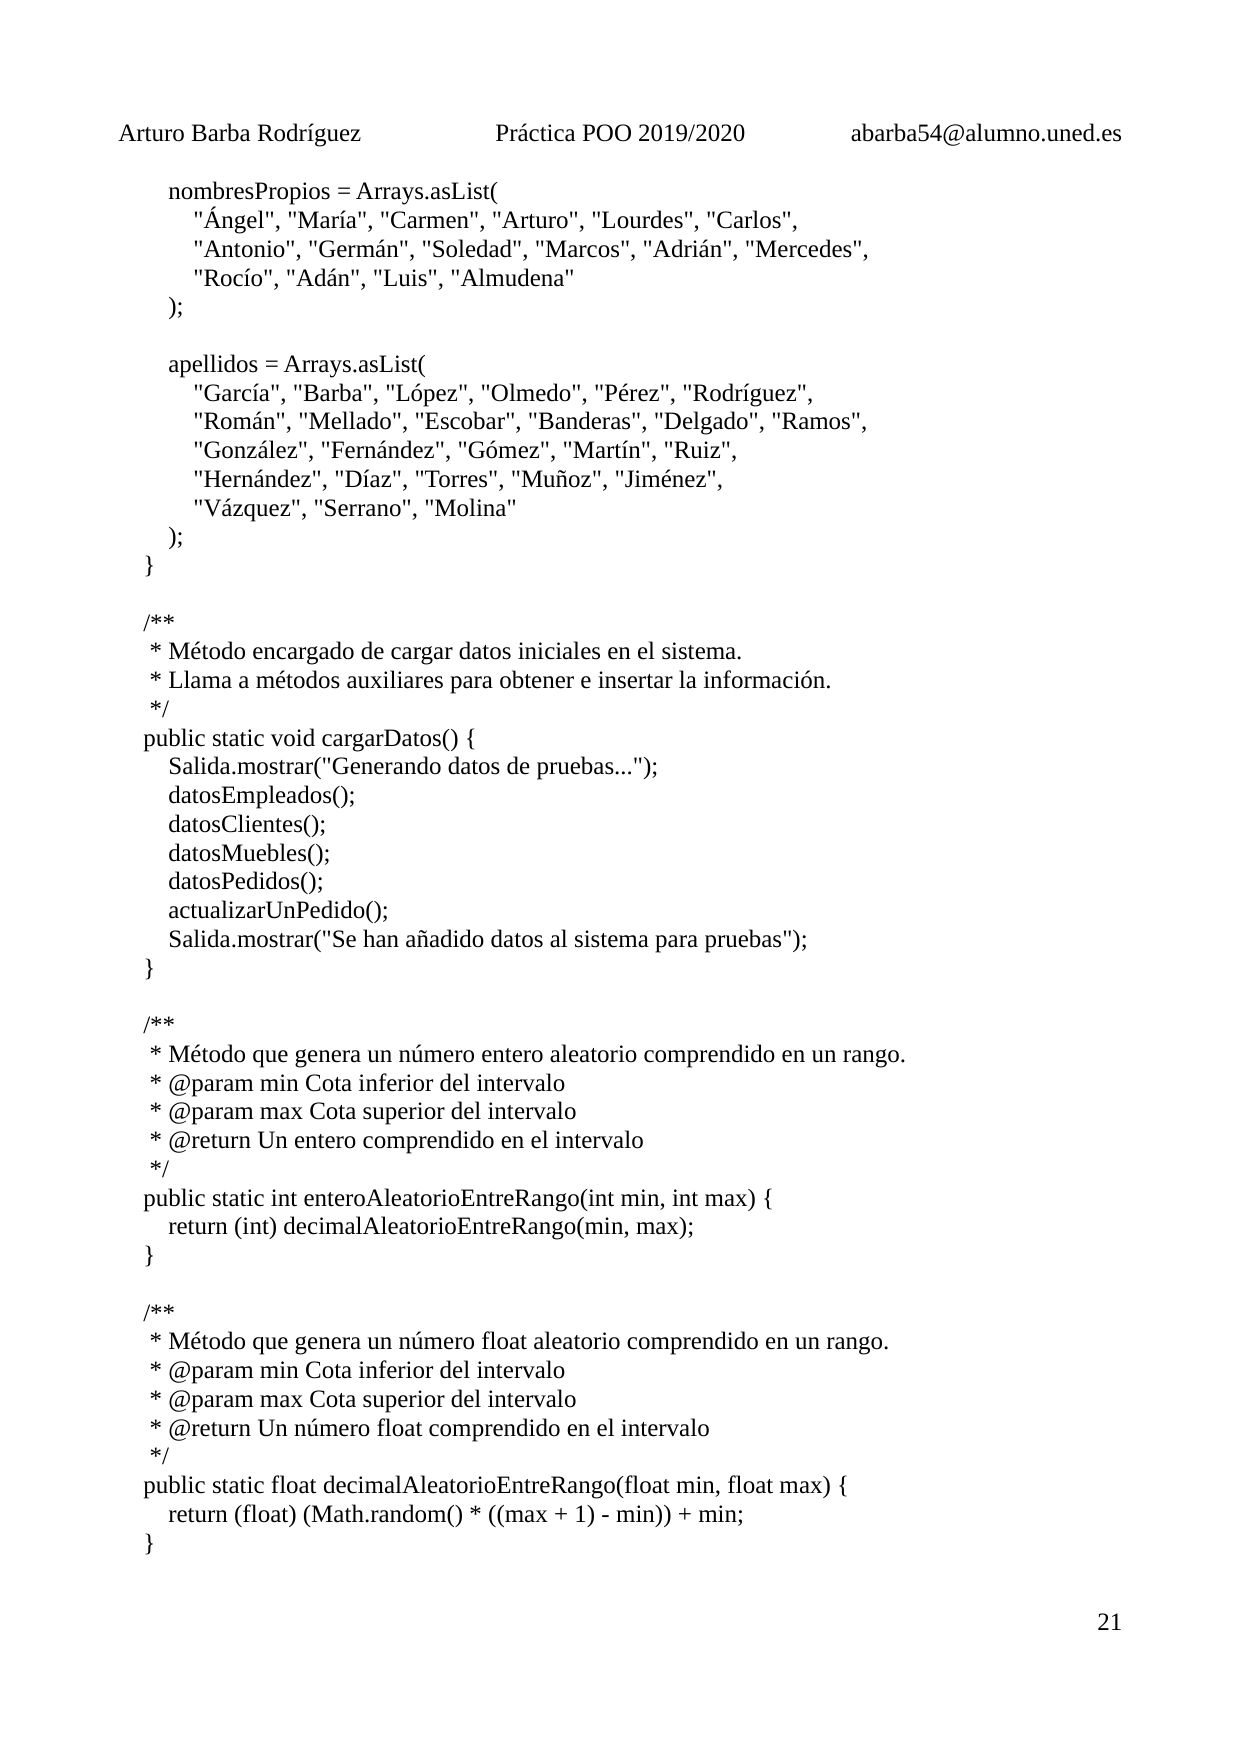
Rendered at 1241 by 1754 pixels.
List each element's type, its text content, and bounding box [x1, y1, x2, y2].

text Salida.mostrar("Generando datos de pruebas..."); [118, 751, 1122, 780]
text * @param max Cota superior del intervalo [118, 1384, 1122, 1413]
text */ [118, 694, 1122, 723]
text * @param min Cota inferior del intervalo [118, 1355, 1122, 1384]
text "Hernández", "Díaz", "Torres", "Muñoz", "Jiménez", [118, 464, 1122, 493]
text } [118, 1240, 1122, 1269]
text public static float decimalAleatorioEntreRango(float min, float max) { [118, 1470, 1122, 1499]
text * Llama a métodos auxiliares para obtener e insertar la información. [118, 665, 1122, 694]
text /** [118, 1298, 1122, 1326]
text public static void cargarDatos() { [118, 723, 1122, 751]
text } [118, 550, 1122, 579]
text Salida.mostrar("Se han añadido datos al sistema para pruebas"); [118, 924, 1122, 953]
text ); [118, 521, 1122, 550]
text nombresPropios = Arrays.asList( [118, 176, 1122, 205]
text ); [118, 291, 1122, 320]
text public static int enteroAleatorioEntreRango(int min, int max) { [118, 1183, 1122, 1211]
text */ [118, 1441, 1122, 1470]
text * Método encargado de cargar datos iniciales en el sistema. [118, 636, 1122, 665]
text * Método que genera un número entero aleatorio comprendido en un rango. [118, 1039, 1122, 1068]
text * @param max Cota superior del intervalo [118, 1096, 1122, 1125]
text apellidos = Arrays.asList( [118, 349, 1122, 378]
text } [118, 1528, 1122, 1556]
text * Método que genera un número float aleatorio comprendido en un rango. [118, 1326, 1122, 1355]
text datosEmpleados(); [118, 780, 1122, 809]
text "Román", "Mellado", "Escobar", "Banderas", "Delgado", "Ramos", [118, 406, 1122, 435]
text * @return Un número float comprendido en el intervalo [118, 1413, 1122, 1441]
text "González", "Fernández", "Gómez", "Martín", "Ruiz", [118, 435, 1122, 464]
text "García", "Barba", "López", "Olmedo", "Pérez", "Rodríguez", [118, 378, 1122, 406]
text return (float) (Math.random() * ((max + 1) - min)) + min; [118, 1499, 1122, 1528]
text * @return Un entero comprendido en el intervalo [118, 1125, 1122, 1154]
text return (int) decimalAleatorioEntreRango(min, max); [118, 1211, 1122, 1240]
text datosMuebles(); [118, 838, 1122, 866]
text /** [118, 1010, 1122, 1039]
text "Ángel", "María", "Carmen", "Arturo", "Lourdes", "Carlos", [118, 205, 1122, 234]
text */ [118, 1154, 1122, 1183]
text actualizarUnPedido(); [118, 895, 1122, 924]
text * @param min Cota inferior del intervalo [118, 1068, 1122, 1096]
text "Rocío", "Adán", "Luis", "Almudena" [118, 263, 1122, 291]
text datosClientes(); [118, 809, 1122, 838]
text datosPedidos(); [118, 866, 1122, 895]
text /** [118, 608, 1122, 636]
text "Vázquez", "Serrano", "Molina" [118, 493, 1122, 521]
text } [118, 953, 1122, 981]
text "Antonio", "Germán", "Soledad", "Marcos", "Adrián", "Mercedes", [118, 234, 1122, 263]
